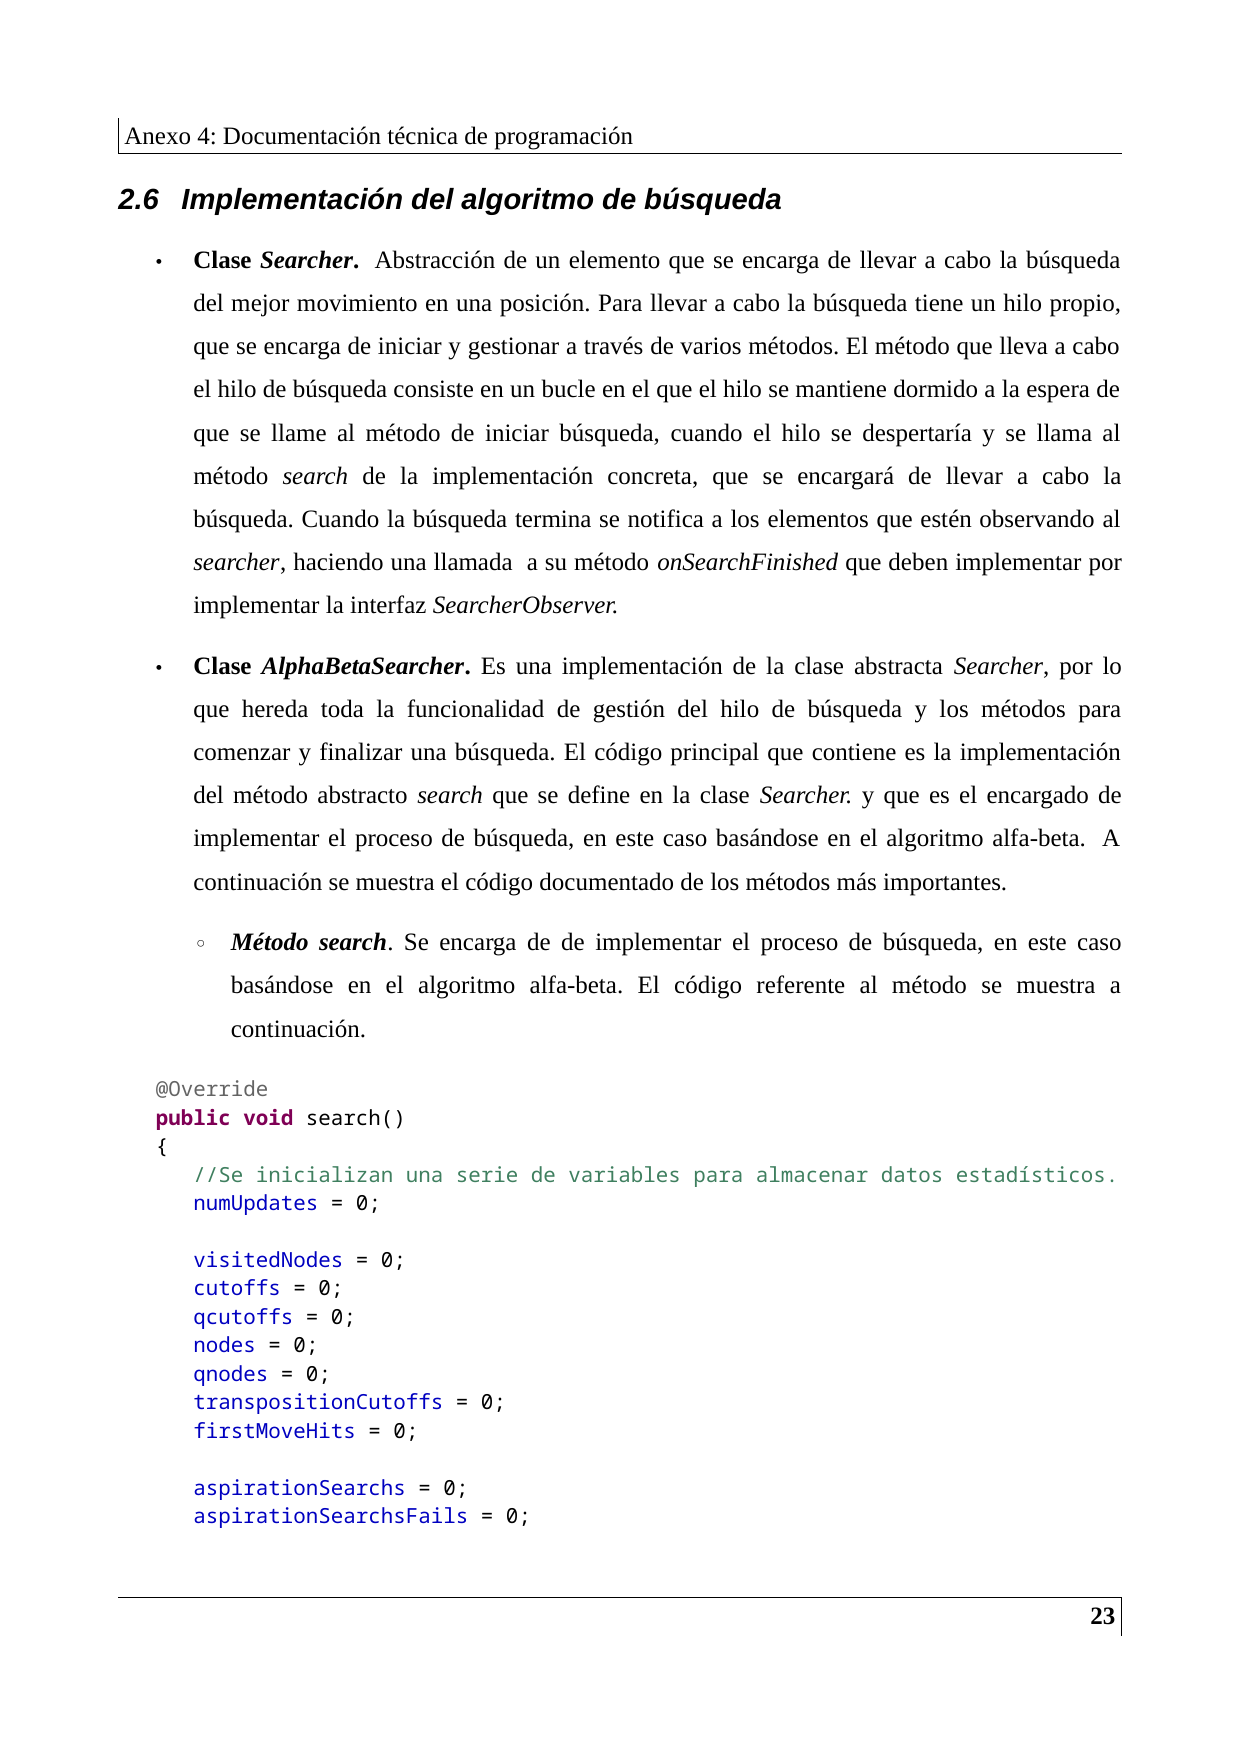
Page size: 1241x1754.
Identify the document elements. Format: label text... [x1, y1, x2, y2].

text numUpdates = 0; [118, 1188, 1122, 1217]
text transpositionCutoffs = 0; [118, 1387, 1122, 1416]
text //Se inicializan una serie de variables para almacenar datos estadísticos. [118, 1160, 1122, 1188]
list Clase AlphaBetaSearcher. Es una implementación de la clase abstracta Searcher, por lo que hereda toda la funcionalidad de gestión del hilo de búsqueda y los métodos para comenzar y finalizar una búsqueda. El código principal que contiene es la implementación del método abstracto search que se define en la clase Searcher. y que es el encargado de implementar el proceso de búsqueda, en este caso basándose en el algoritmo alfa-beta. A continuación se muestra el código documentado de los métodos más importantes. [156, 651, 1122, 895]
text qcutoffs = 0; [118, 1302, 1122, 1330]
text visitedNodes = 0; [118, 1245, 1122, 1273]
text nodes = 0; [118, 1330, 1122, 1359]
list Método search. Se encarga de de implementar el proceso de búsqueda, en este caso basándose en el algoritmo alfa-beta. El código referente al método se muestra a continuación. [193, 927, 1122, 1042]
text { [118, 1131, 1122, 1160]
subtitle Implementación del algoritmo de búsqueda [118, 182, 1122, 216]
text qnodes = 0; [118, 1359, 1122, 1387]
text aspirationSearchsFails = 0; [118, 1501, 1122, 1529]
text cutoffs = 0; [118, 1273, 1122, 1302]
text aspirationSearchs = 0; [118, 1473, 1122, 1501]
list Clase Searcher. Abstracción de un elemento que se encarga de llevar a cabo la búsqueda del mejor movimiento en una posición. Para llevar a cabo la búsqueda tiene un hilo propio, que se encarga de iniciar y gestionar a través de varios métodos. El método que lleva a cabo el hilo de búsqueda consiste en un bucle en el que el hilo se mantiene dormido a la espera de que se llame al método de iniciar búsqueda, cuando el hilo se despertaría y se llama al método search de la implementación concreta, que se encargará de llevar a cabo la búsqueda. Cuando la búsqueda termina se notifica a los elementos que estén observando al searcher, haciendo una llamada a su método onSearchFinished que deben implementar por implementar la interfaz SearcherObserver. [156, 245, 1122, 619]
text @Override [118, 1074, 1122, 1103]
text firstMoveHits = 0; [118, 1416, 1122, 1444]
text public void search() [118, 1103, 1122, 1131]
